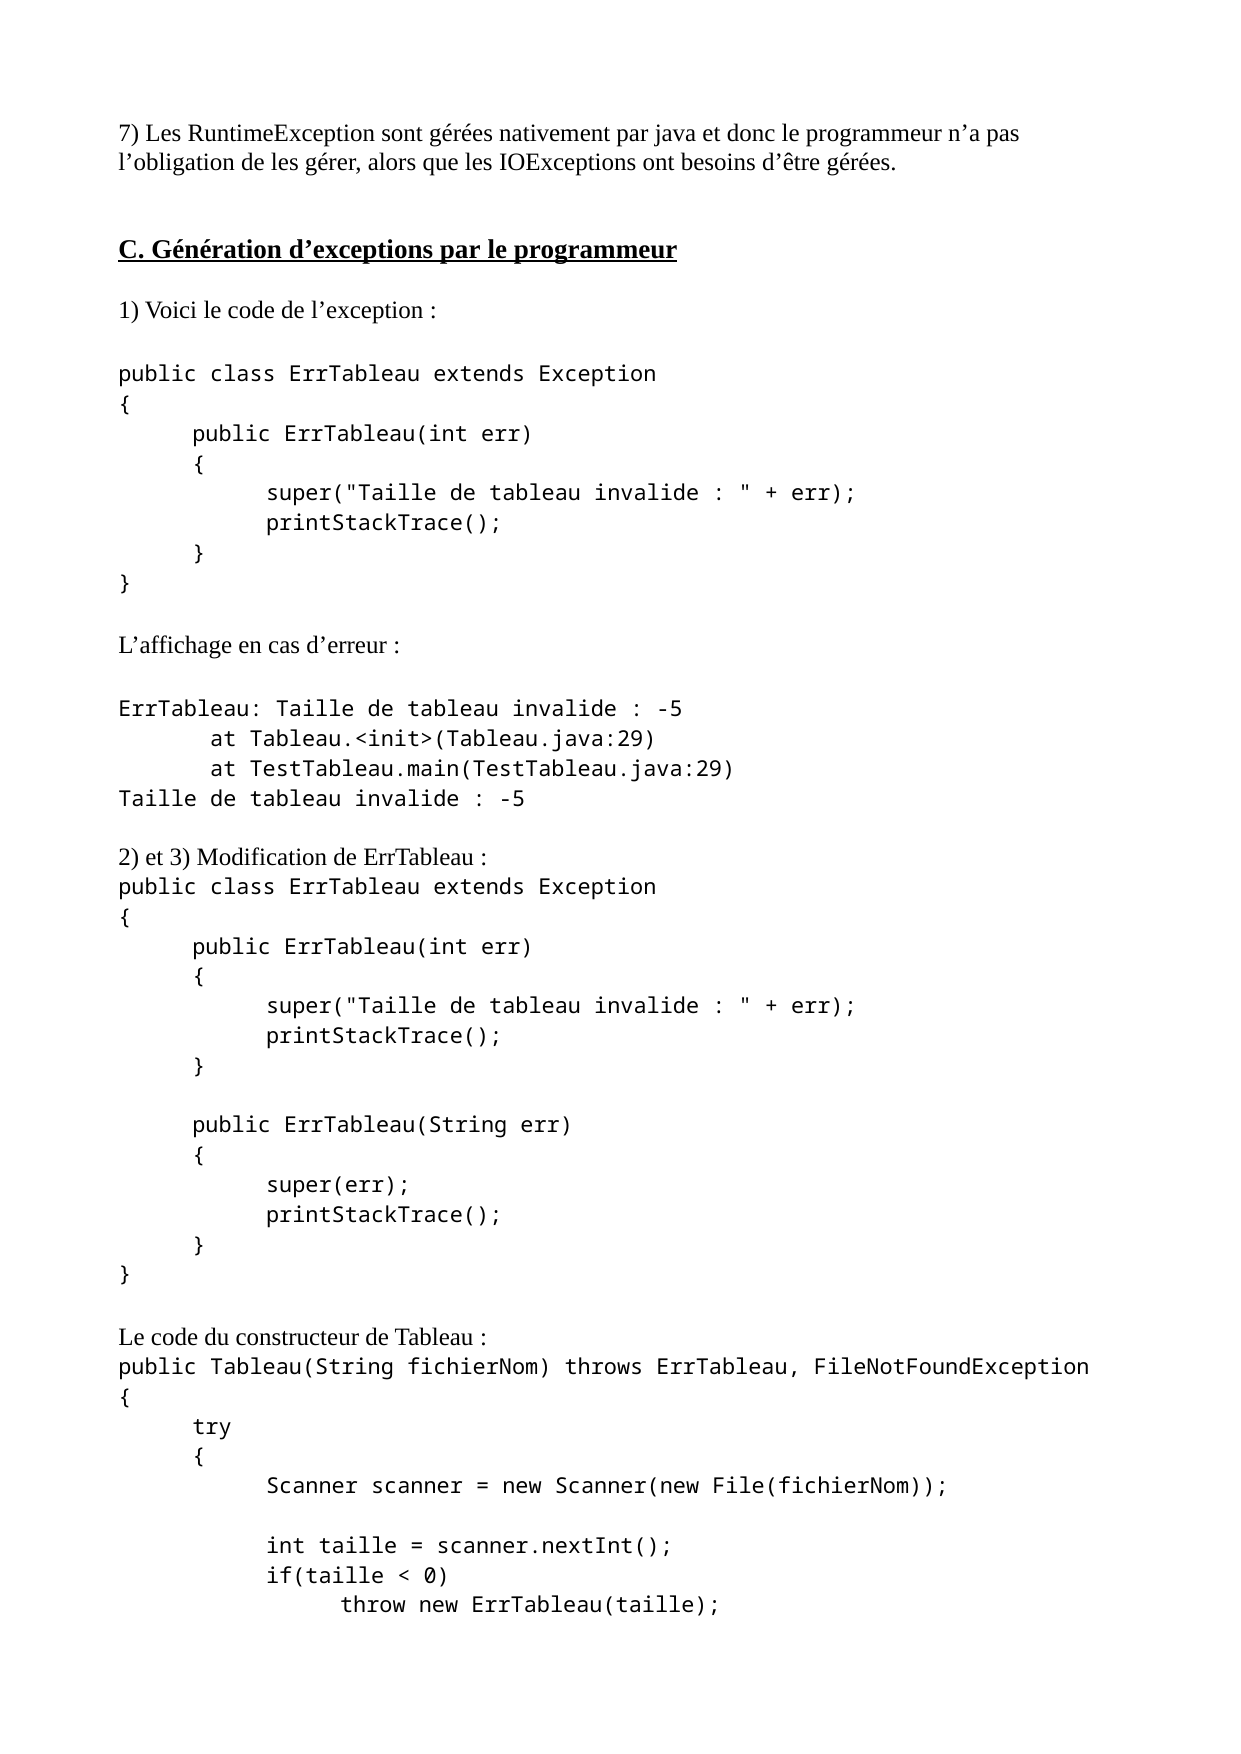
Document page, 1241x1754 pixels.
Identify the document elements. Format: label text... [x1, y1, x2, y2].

text super("Taille de tableau invalide : " + err); [118, 990, 1122, 1020]
text { [118, 1440, 1122, 1470]
text public Tableau(String fichierNom) throws ErrTableau, FileNotFoundException [118, 1351, 1122, 1381]
text { [118, 448, 1122, 477]
text if(taille < 0) [118, 1559, 1122, 1589]
text 1) Voici le code de l’exception : [118, 295, 1122, 324]
text } [118, 1050, 1122, 1080]
text 7) Les RuntimeException sont gérées nativement par java et donc le programmeur n’a pas l’obligation de les gérer, alors que les IOExceptions ont besoins d’être gérées. [118, 118, 1122, 176]
text 2) et 3) Modification de ErrTableau : [118, 842, 1122, 871]
text super(err); [118, 1169, 1122, 1199]
text printStackTrace(); [118, 507, 1122, 537]
text ErrTableau: Taille de tableau invalide : -5 at Tableau.<init>(Tableau.java:29) at TestTableau.main(TestTableau.java:29) Taille de tableau invalide : -5 [118, 693, 1122, 842]
text public ErrTableau(String err) [118, 1109, 1122, 1139]
text } [118, 1258, 1122, 1288]
text { [118, 961, 1122, 990]
text L’affichage en cas d’erreur : [118, 631, 1122, 659]
text try [118, 1411, 1122, 1440]
text public class ErrTableau extends Exception [118, 358, 1122, 388]
text } [118, 1229, 1122, 1258]
text printStackTrace(); [118, 1020, 1122, 1050]
text printStackTrace(); [118, 1199, 1122, 1229]
text throw new ErrTableau(taille); [118, 1589, 1122, 1619]
text C. Génération d’exceptions par le programmeur [118, 233, 1122, 264]
text public class ErrTableau extends Exception [118, 871, 1122, 901]
text } [118, 567, 1122, 597]
text { [118, 1381, 1122, 1411]
text { [118, 1139, 1122, 1169]
text public ErrTableau(int err) [118, 418, 1122, 448]
text Le code du constructeur de Tableau : [118, 1322, 1122, 1351]
text } [118, 537, 1122, 567]
text { [118, 901, 1122, 931]
text { [118, 388, 1122, 418]
text int taille = scanner.nextInt(); [118, 1530, 1122, 1559]
text Scanner scanner = new Scanner(new File(fichierNom)); [118, 1470, 1122, 1500]
text super("Taille de tableau invalide : " + err); [118, 477, 1122, 507]
text public ErrTableau(int err) [118, 931, 1122, 961]
